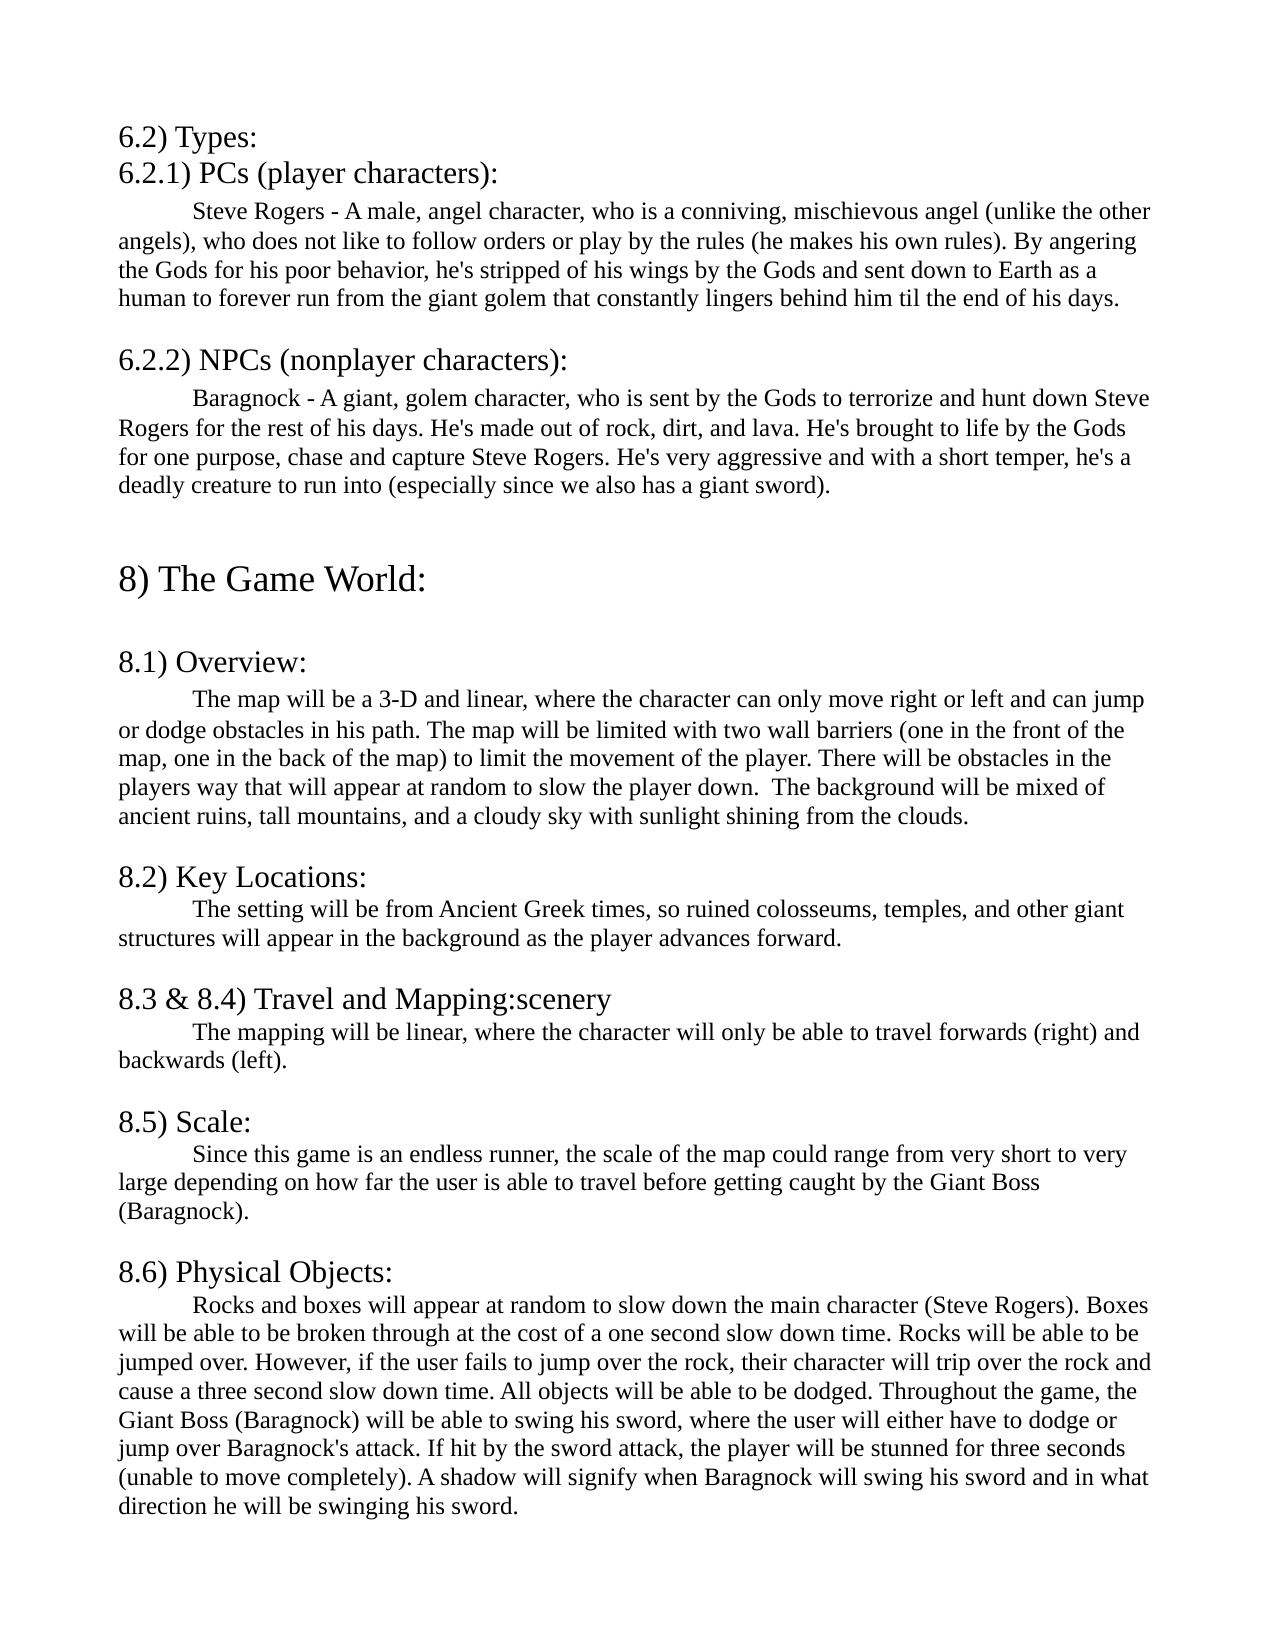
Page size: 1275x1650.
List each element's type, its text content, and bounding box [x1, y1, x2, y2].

text 8) The Game World: [118, 557, 1157, 600]
text 8.5) Scale: [118, 1103, 1157, 1139]
text 6.2.1) PCs (player characters): [118, 154, 1157, 190]
text Baragnock - A giant, golem character, who is sent by the Gods to terrorize and hunt down Steve Rogers for the rest of his days. He's made out of rock, dirt, and lava. He's brought to life by the Gods for one purpose, chase and capture Steve Rogers. He's very aggressive and with a short temper, he's a deadly creature to run into (especially since we also has a giant sword). [118, 377, 1157, 499]
text 8.6) Physical Objects: [118, 1254, 1157, 1290]
text Since this game is an endless runner, the scale of the map could range from very short to very large depending on how far the user is able to travel before getting caught by the Giant Boss (Baragnock). [118, 1139, 1157, 1225]
text The map will be a 3-D and linear, where the character can only move right or left and can jump or dodge obstacles in his path. The map will be limited with two wall barriers (one in the front of the map, one in the back of the map) to limit the movement of the player. There will be obstacles in the players way that will appear at random to slow the player down. The background will be mixed of ancient ruins, tall mountains, and a cloudy sky with sunlight shining from the clouds. [118, 679, 1157, 830]
text The mapping will be linear, where the character will only be able to travel forwards (right) and backwards (left). [118, 1017, 1157, 1074]
text 8.2) Key Locations: [118, 858, 1157, 894]
text The setting will be from Ancient Greek times, so ruined colosseums, temples, and other giant structures will appear in the background as the player advances forward. [118, 894, 1157, 952]
text 6.2.2) NPCs (nonplayer characters): [118, 341, 1157, 377]
text 6.2) Types: [118, 118, 1157, 154]
text Rocks and boxes will appear at random to slow down the main character (Steve Rogers). Boxes will be able to be broken through at the cost of a one second slow down time. Rocks will be able to be jumped over. However, if the user fails to jump over the rock, their character will trip over the rock and cause a three second slow down time. All objects will be able to be dodged. Throughout the game, the Giant Boss (Baragnock) will be able to swing his sword, where the user will either have to dodge or jump over Baragnock's attack. If hit by the sword attack, the player will be stunned for three seconds (unable to move completely). A shadow will signify when Baragnock will swing his sword and in what direction he will be swinging his sword. [118, 1290, 1157, 1520]
text Steve Rogers - A male, angel character, who is a conniving, mischievous angel (unlike the other angels), who does not like to follow orders or play by the rules (he makes his own rules). By angering the Gods for his poor behavior, he's stripped of his wings by the Gods and sent down to Earth as a human to forever run from the giant golem that constantly lingers behind him til the end of his days. [118, 190, 1157, 312]
text 8.1) Overview: [118, 643, 1157, 679]
text 8.3 & 8.4) Travel and Mapping:scenery [118, 981, 1157, 1017]
